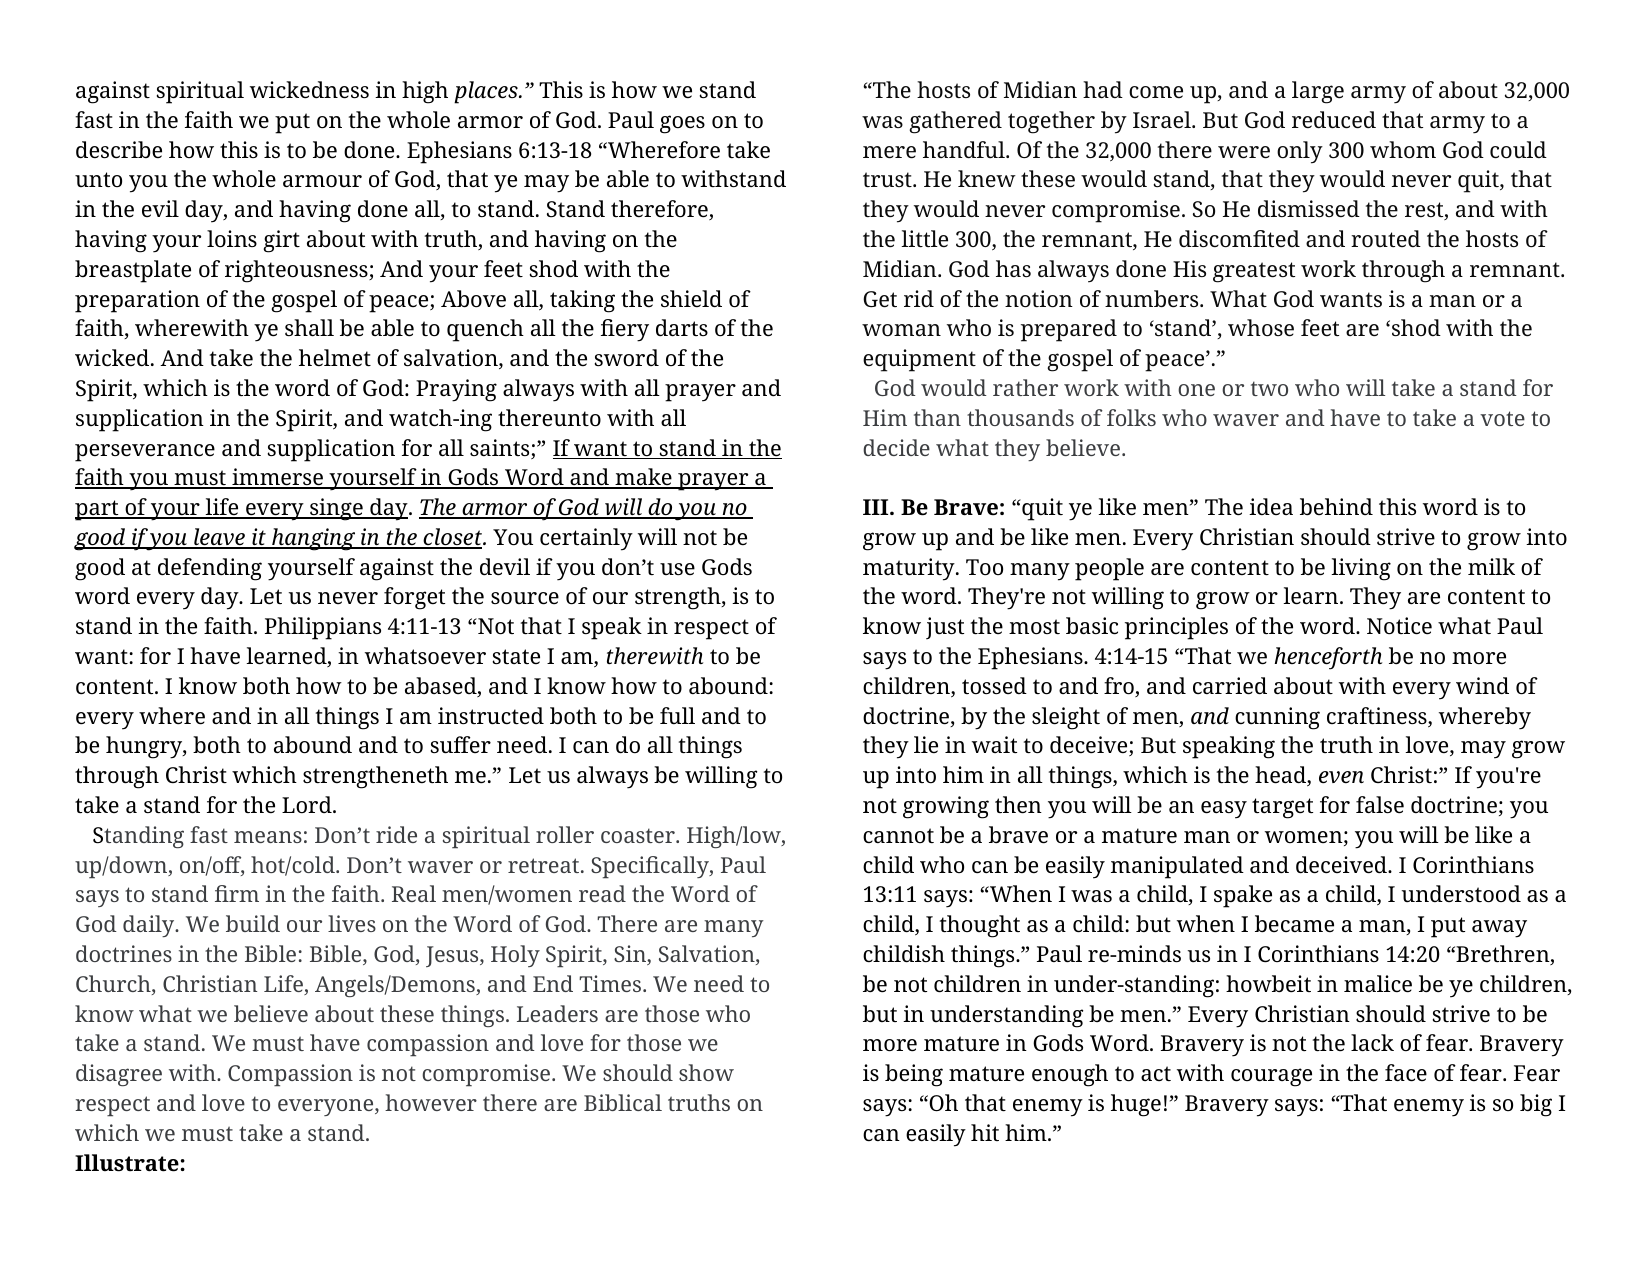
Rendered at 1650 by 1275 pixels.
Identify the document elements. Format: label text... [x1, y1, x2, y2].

text God would rather work with one or two who will take a stand for Him than thousands of folks who waver and have to take a vote to decide what they believe. [862, 373, 1575, 462]
list III. Be Brave: “quit ye like men” The idea behind this word is to grow up and be like men. Every Christian should strive to grow into maturity. Too many people are content to be living on the milk of the word. They're not willing to grow or learn. They are content to know just the most basic principles of the word. Notice what Paul says to the Ephesians. 4:14-15 “That we henceforth be no more children, tossed to and fro, and carried about with every wind of doctrine, by the sleight of men, and cunning craftiness, whereby they lie in wait to deceive; But speaking the truth in love, may grow up into him in all things, which is the head, even Christ:” If you're not growing then you will be an easy target for false doctrine; you cannot be a brave or a mature man or women; you will be like a child who can be easily manipulated and deceived. I Corinthians 13:11 says: “When I was a child, I spake as a child, I understood as a child, I thought as a child: but when I became a man, I put away childish things.” Paul re-minds us in I Corinthians 14:20 “Brethren, be not children in under-standing: howbeit in malice be ye children, but in understanding be men.” Every Christian should strive to be more mature in Gods Word. Bravery is not the lack of fear. Bravery is being mature enough to act with courage in the face of fear. Fear says: “Oh that enemy is huge!” Bravery says: “That enemy is so big I can easily hit him.” [862, 492, 1575, 1147]
list against spiritual wickedness in high places.” This is how we stand fast in the faith we put on the whole armor of God. Paul goes on to describe how this is to be done. Ephesians 6:13-18 “Wherefore take unto you the whole armour of God, that ye may be able to withstand in the evil day, and having done all, to stand. Stand therefore, having your loins girt about with truth, and having on the breastplate of righteousness; And your feet shod with the preparation of the gospel of peace; Above all, taking the shield of faith, wherewith ye shall be able to quench all the fiery darts of the wicked. And take the helmet of salvation, and the sword of the Spirit, which is the word of God: Praying always with all prayer and supplication in the Spirit, and watch-ing thereunto with all perseverance and supplication for all saints;” If want to stand in the faith you must immerse yourself in Gods Word and make prayer a part of your life every singe day. The armor of God will do you no good if you leave it hanging in the closet. You certainly will not be good at defending yourself against the devil if you don’t use Gods word every day. Let us never forget the source of our strength, is to stand in the faith. Philippians 4:11-13 “Not that I speak in respect of want: for I have learned, in whatsoever state I am, therewith to be content. I know both how to be abased, and I know how to abound: every where and in all things I am instructed both to be full and to be hungry, both to abound and to suffer need. I can do all things through Christ which strengtheneth me.” Let us always be willing to take a stand for the Lord. [75, 75, 787, 820]
text Standing fast means: Don’t ride a spiritual roller coaster. High/low, up/down, on/off, hot/cold. Don’t waver or retreat. Specifically, Paul says to stand firm in the faith. Real men/women read the Word of God daily. We build our lives on the Word of God. There are many doctrines in the Bible: Bible, God, Jesus, Holy Spirit, Sin, Salvation, Church, Christian Life, Angels/Demons, and End Times. We need to know what we believe about these things. Leaders are those who take a stand. We must have compassion and love for those we disagree with. Compassion is not compromise. We should show respect and love to everyone, however there are Biblical truths on which we must take a stand. [75, 820, 787, 1147]
text “The hosts of Midian had come up, and a large army of about 32,000 was gathered together by Israel. But God reduced that army to a mere handful. Of the 32,000 there were only 300 whom God could trust. He knew these would stand, that they would never quit, that they would never compromise. So He dismissed the rest, and with the little 300, the remnant, He discomfited and routed the hosts of Midian. God has always done His greatest work through a remnant. Get rid of the notion of numbers. What God wants is a man or a woman who is prepared to ‘stand’, whose feet are ‘shod with the equipment of the gospel of peace’.” [862, 75, 1575, 373]
text Illustrate: [75, 1147, 787, 1177]
